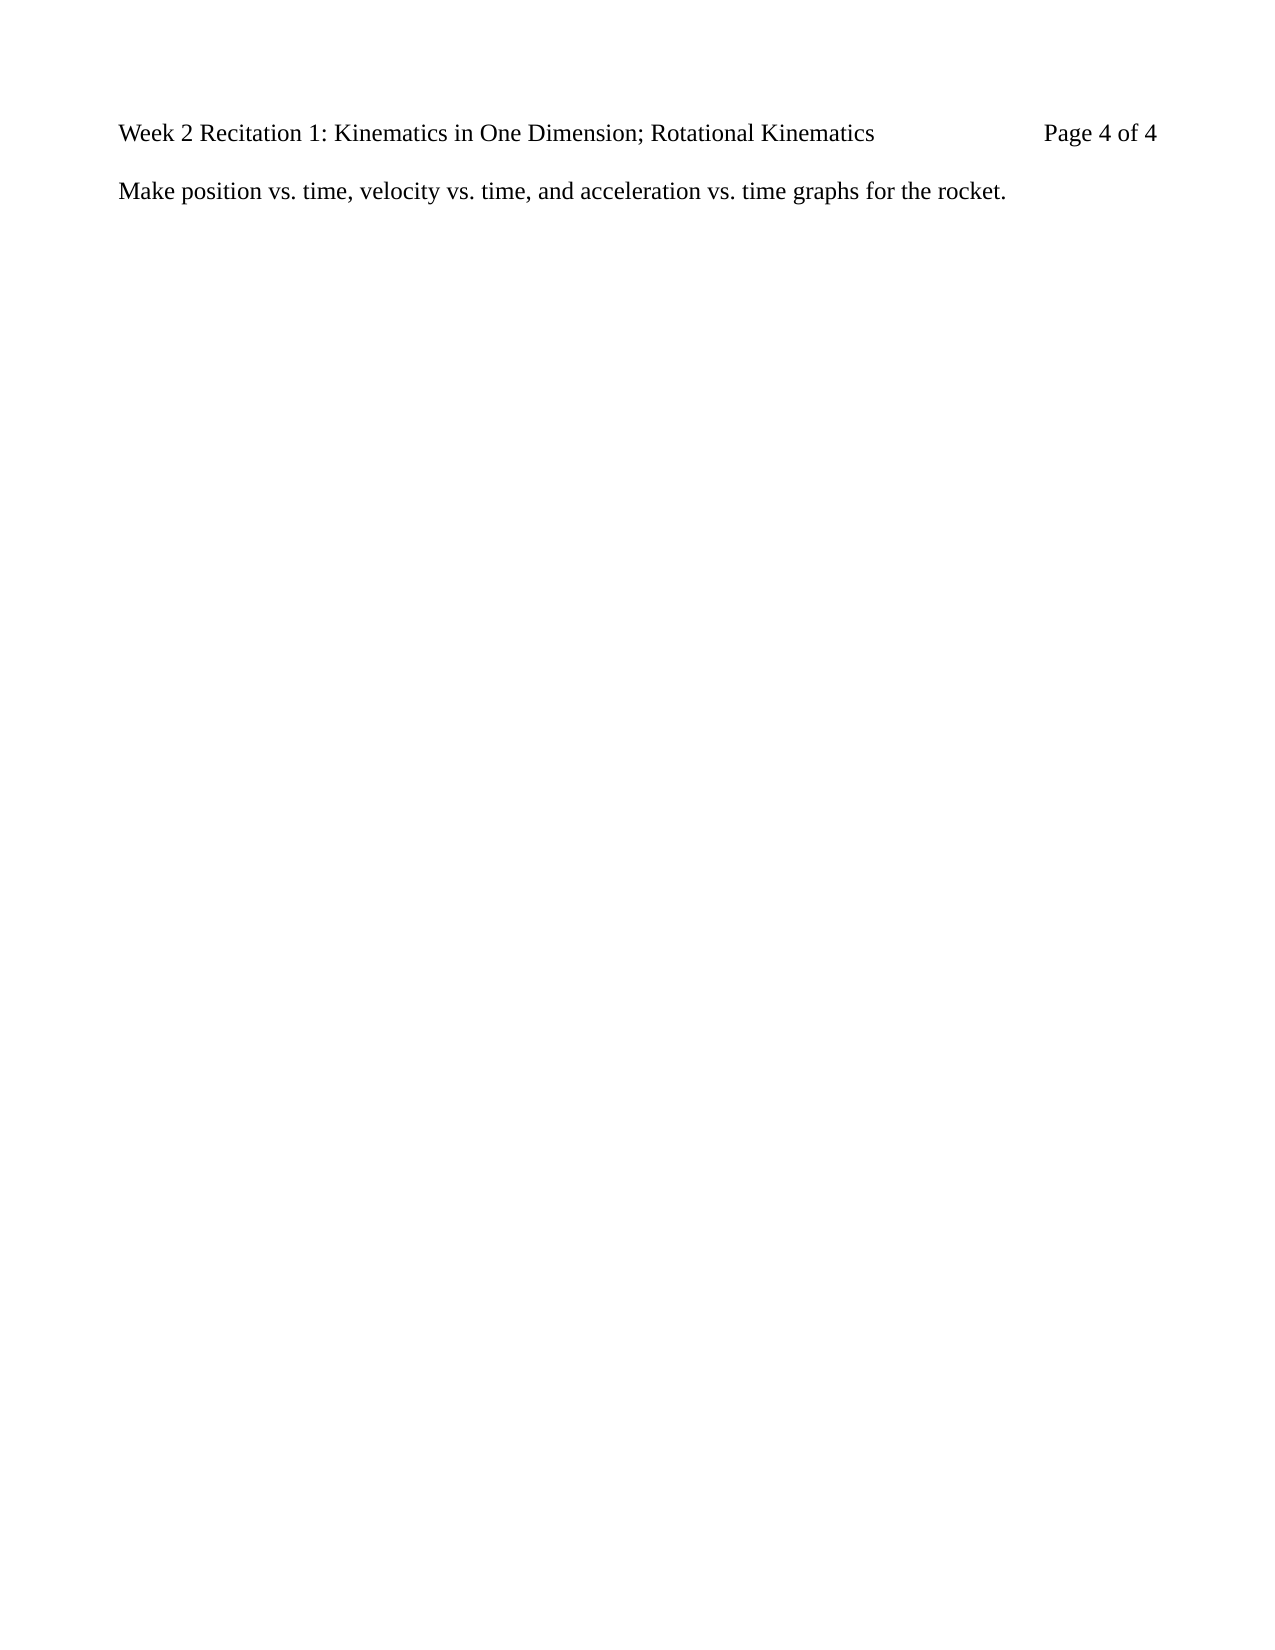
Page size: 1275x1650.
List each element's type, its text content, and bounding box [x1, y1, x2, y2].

text Make position vs. time, velocity vs. time, and acceleration vs. time graphs for the rocket. [118, 176, 1157, 205]
